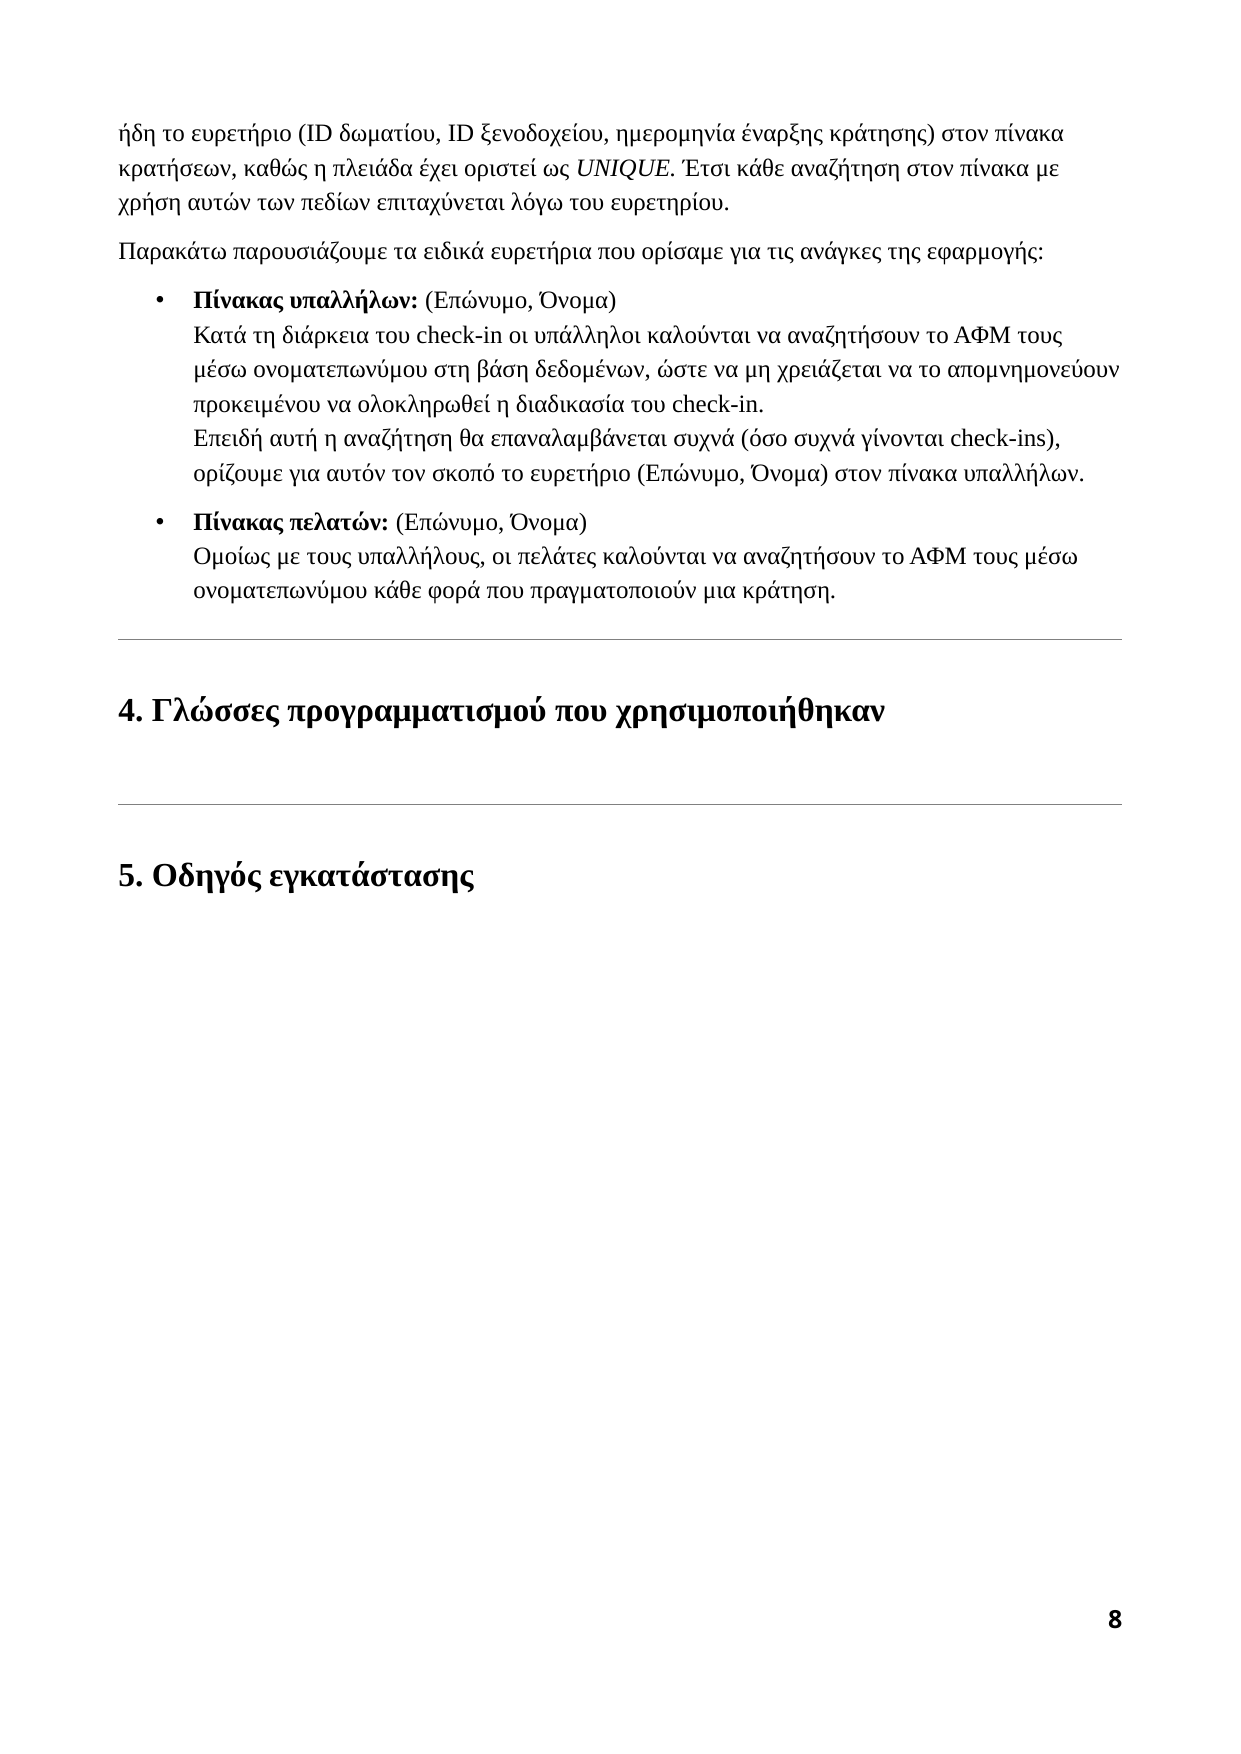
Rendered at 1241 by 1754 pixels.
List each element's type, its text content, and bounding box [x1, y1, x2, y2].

subtitle 4. Γλώσσες προγραμματισμού που χρησιμοποιήθηκαν [118, 690, 1122, 728]
subtitle 5. Οδηγός εγκατάστασης [118, 855, 1122, 893]
list Πίνακας πελατών: (Επώνυμο, Όνομα) Ομοίως με τους υπαλλήλους, οι πελάτες καλούνται να αναζητήσουν το ΑΦΜ τους μέσω ονοματεπωνύμου κάθε φορά που πραγματοποιούν μια κράτηση. [156, 507, 1122, 604]
text Παρακάτω παρουσιάζουμε τα ειδικά ευρετήρια που ορίσαμε για τις ανάγκες της εφαρμογής: [118, 236, 1122, 265]
text ήδη το ευρετήριο (ID δωματίου, ID ξενοδοχείου, ημερομηνία έναρξης κράτησης) στον πίνακα κρατήσεων, καθώς η πλειάδα έχει οριστεί ως UNIQUE. Έτσι κάθε αναζήτηση στον πίνακα με χρήση αυτών των πεδίων επιταχύνεται λόγω του ευρετηρίου. [118, 118, 1122, 216]
list Πίνακας υπαλλήλων: (Επώνυμο, Όνομα) Κατά τη διάρκεια του check-in οι υπάλληλοι καλούνται να αναζητήσουν το ΑΦΜ τους μέσω ονοματεπωνύμου στη βάση δεδομένων, ώστε να μη χρειάζεται να το απομνημονεύουν προκειμένου να ολοκληρωθεί η διαδικασία του check-in. Επειδή αυτή η αναζήτηση θα επαναλαμβάνεται συχνά (όσο συχνά γίνονται check-ins), ορίζουμε για αυτόν τον σκοπό το ευρετήριο (Επώνυμο, Όνομα) στον πίνακα υπαλλήλων. [156, 285, 1122, 486]
